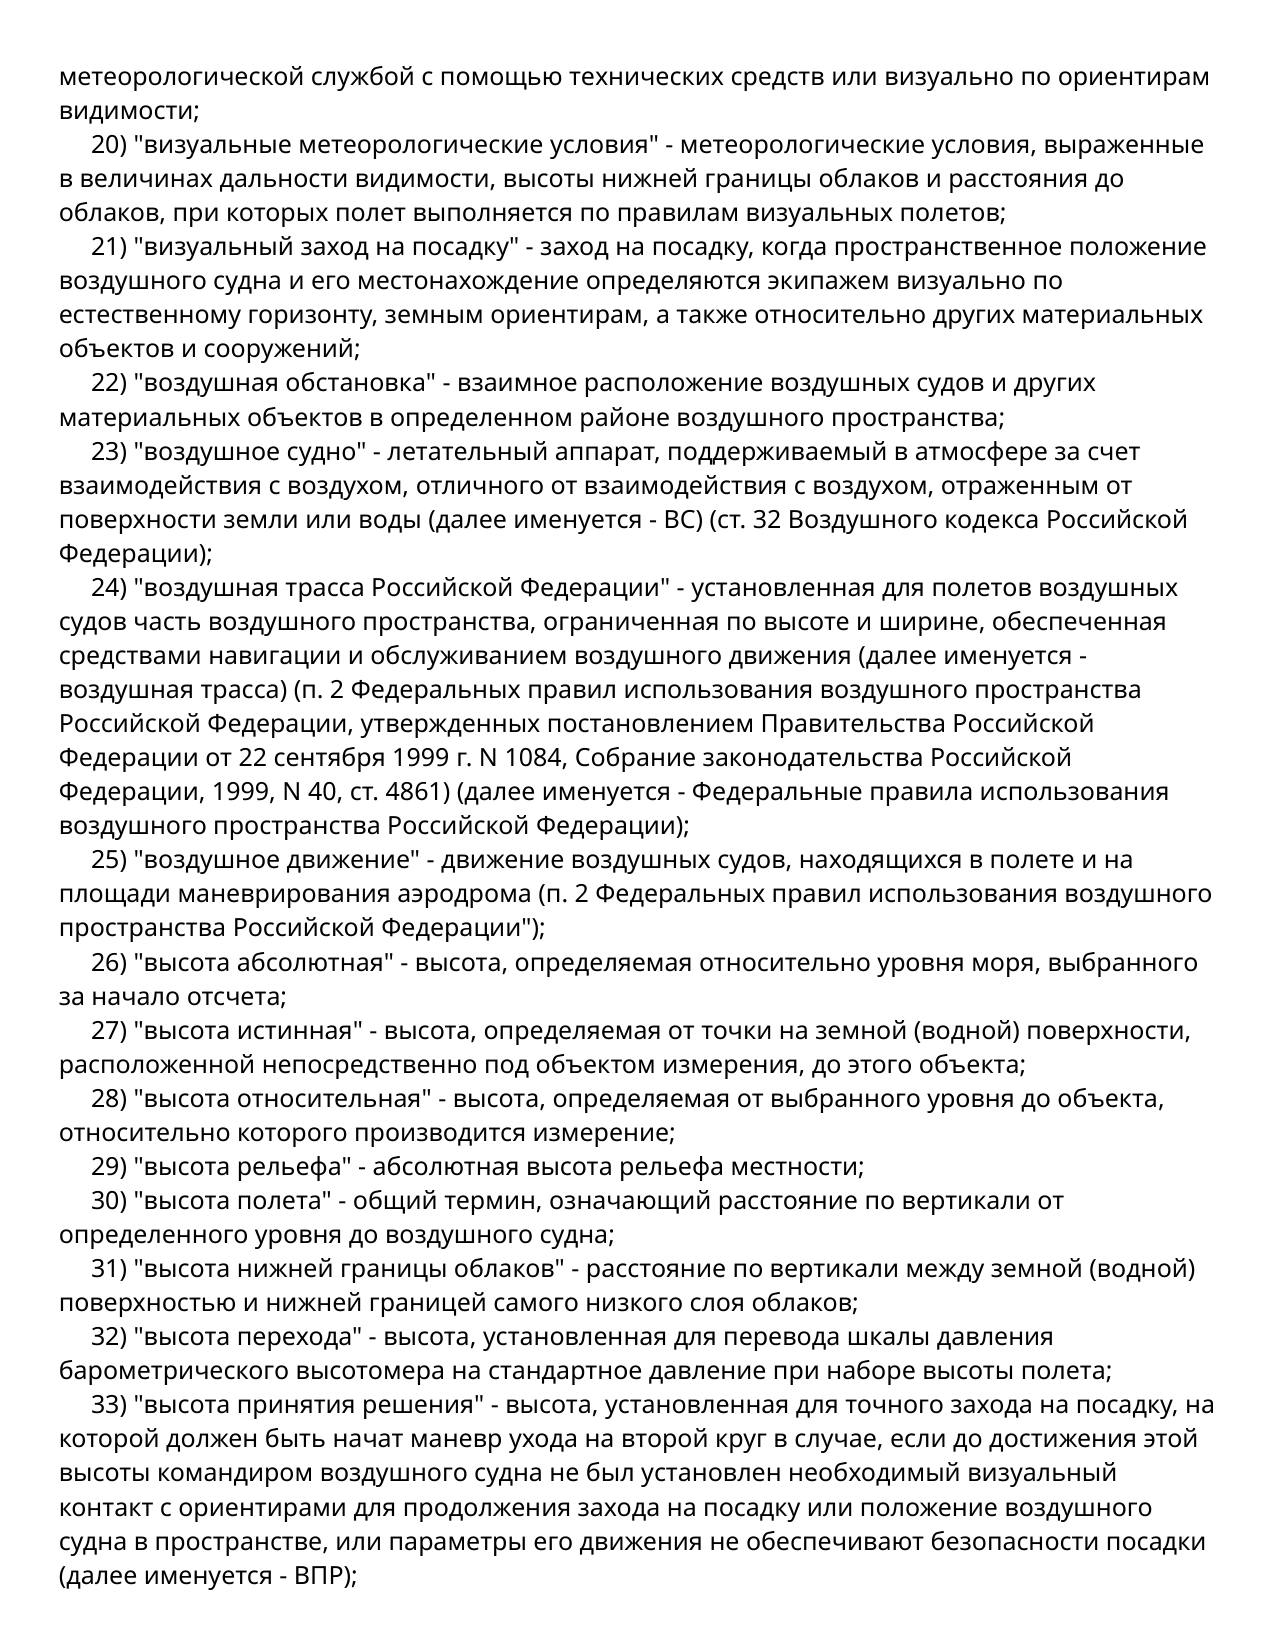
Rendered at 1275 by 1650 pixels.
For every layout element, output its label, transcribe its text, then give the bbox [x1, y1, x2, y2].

text метеорологической службой с помощью технических средств или визуально по ориентирам видимости; 20) "визуальные метеорологические условия" - метеорологические условия, выраженные в величинах дальности видимости, высоты нижней границы облаков и расстояния до облаков, при которых полет выполняется по правилам визуальных полетов; 21) "визуальный заход на посадку" - заход на посадку, когда пространственное положение воздушного судна и его местонахождение определяются экипажем визуально по естественному горизонту, земным ориентирам, а также относительно других материальных объектов и сооружений; 22) "воздушная обстановка" - взаимное расположение воздушных судов и других материальных объектов в определенном районе воздушного пространства; 23) "воздушное судно" - летательный аппарат, поддерживаемый в атмосфере за счет взаимодействия с воздухом, отличного от взаимодействия с воздухом, отраженным от поверхности земли или воды (далее именуется - ВС) (ст. 32 Воздушного кодекса Российской Федерации); 24) "воздушная трасса Российской Федерации" - установленная для полетов воздушных судов часть воздушного пространства, ограниченная по высоте и ширине, обеспеченная средствами навигации и обслуживанием воздушного движения (далее именуется - воздушная трасса) (п. 2 Федеральных правил использования воздушного пространства Российской Федерации, утвержденных постановлением Правительства Российской Федерации от 22 сентября 1999 г. N 1084, Собрание законодательства Российской Федерации, 1999, N 40, ст. 4861) (далее именуется - Федеральные правила использования воздушного пространства Российской Федерации); 25) "воздушное движение" - движение воздушных судов, находящихся в полете и на площади маневрирования аэродрома (п. 2 Федеральных правил использования воздушного пространства Российской Федерации"); 26) "высота абсолютная" - высота, определяемая относительно уровня моря, выбранного за начало отсчета; 27) "высота истинная" - высота, определяемая от точки на земной (водной) поверхности, расположенной непосредственно под объектом измерения, до этого объекта; 28) "высота относительная" - высота, определяемая от выбранного уровня до объекта, относительно которого производится измерение; 29) "высота рельефа" - абсолютная высота рельефа местности; 30) "высота полета" - общий термин, означающий расстояние по вертикали от определенного уровня до воздушного судна; 31) "высота нижней границы облаков" - расстояние по вертикали между земной (водной) поверхностью и нижней границей самого низкого слоя облаков; 32) "высота перехода" - высота, установленная для перевода шкалы давления барометрического высотомера на стандартное давление при наборе высоты полета; 33) "высота принятия решения" - высота, установленная для точного захода на посадку, на которой должен быть начат маневр ухода на второй круг в случае, если до достижения этой высоты командиром воздушного судна не был установлен необходимый визуальный контакт с ориентирами для продолжения захода на посадку или положение воздушного судна в пространстве, или параметры его движения не обеспечивают безопасности посадки (далее именуется - ВПР); [58, 58, 1216, 1591]
